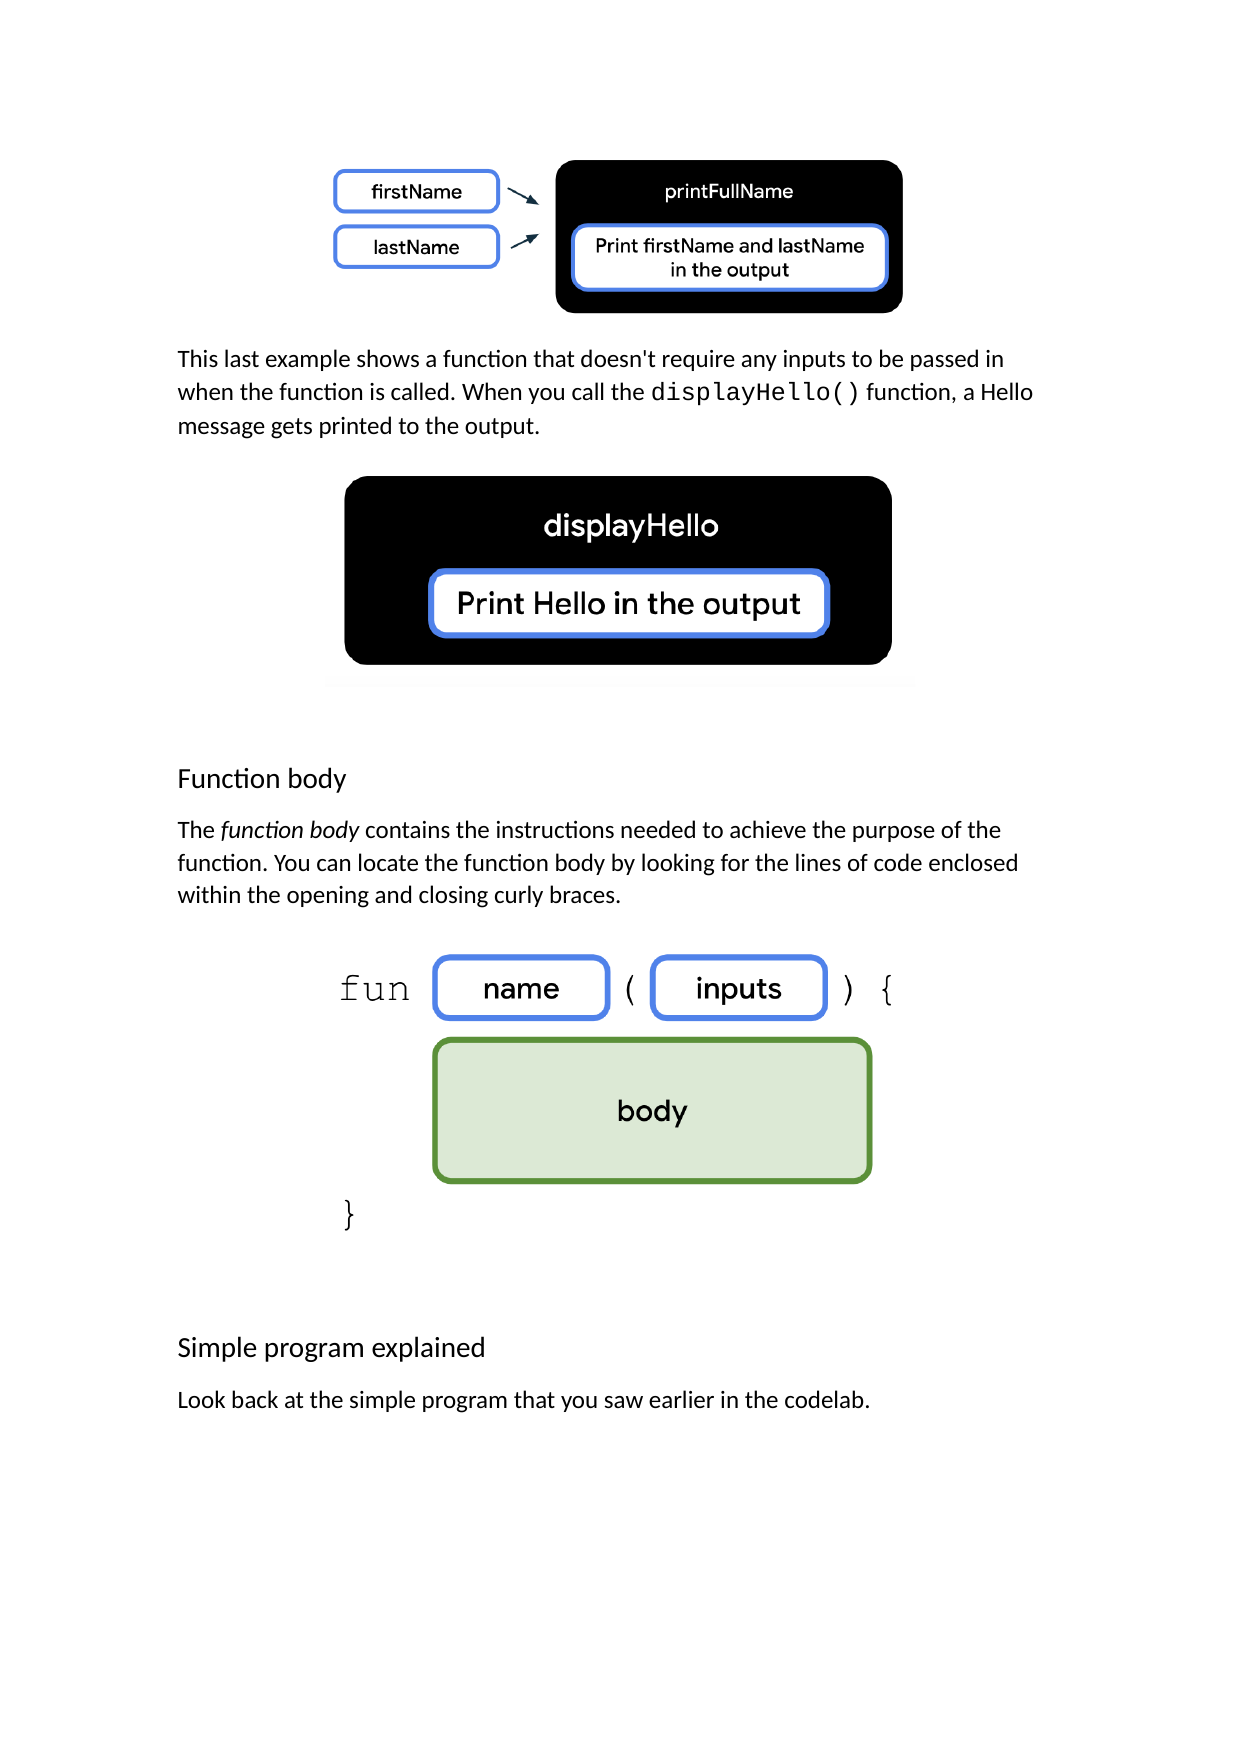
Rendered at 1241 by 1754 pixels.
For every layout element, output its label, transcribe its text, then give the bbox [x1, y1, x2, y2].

text The function body contains the instructions needed to achieve the purpose of the function. You can locate the function body by looking for the lines of code enclosed within the opening and closing curly braces. [177, 814, 1063, 910]
text This last example shows a function that doesn't require any inputs to be passed in when the function is called. When you call the displayHello() function, a Hello message gets printed to the output. [177, 343, 1063, 440]
text Simple program explained [177, 1329, 1063, 1365]
text Look back at the simple program that you saw earlier in the codelab. [177, 1384, 1063, 1414]
text Function body [177, 760, 1063, 795]
